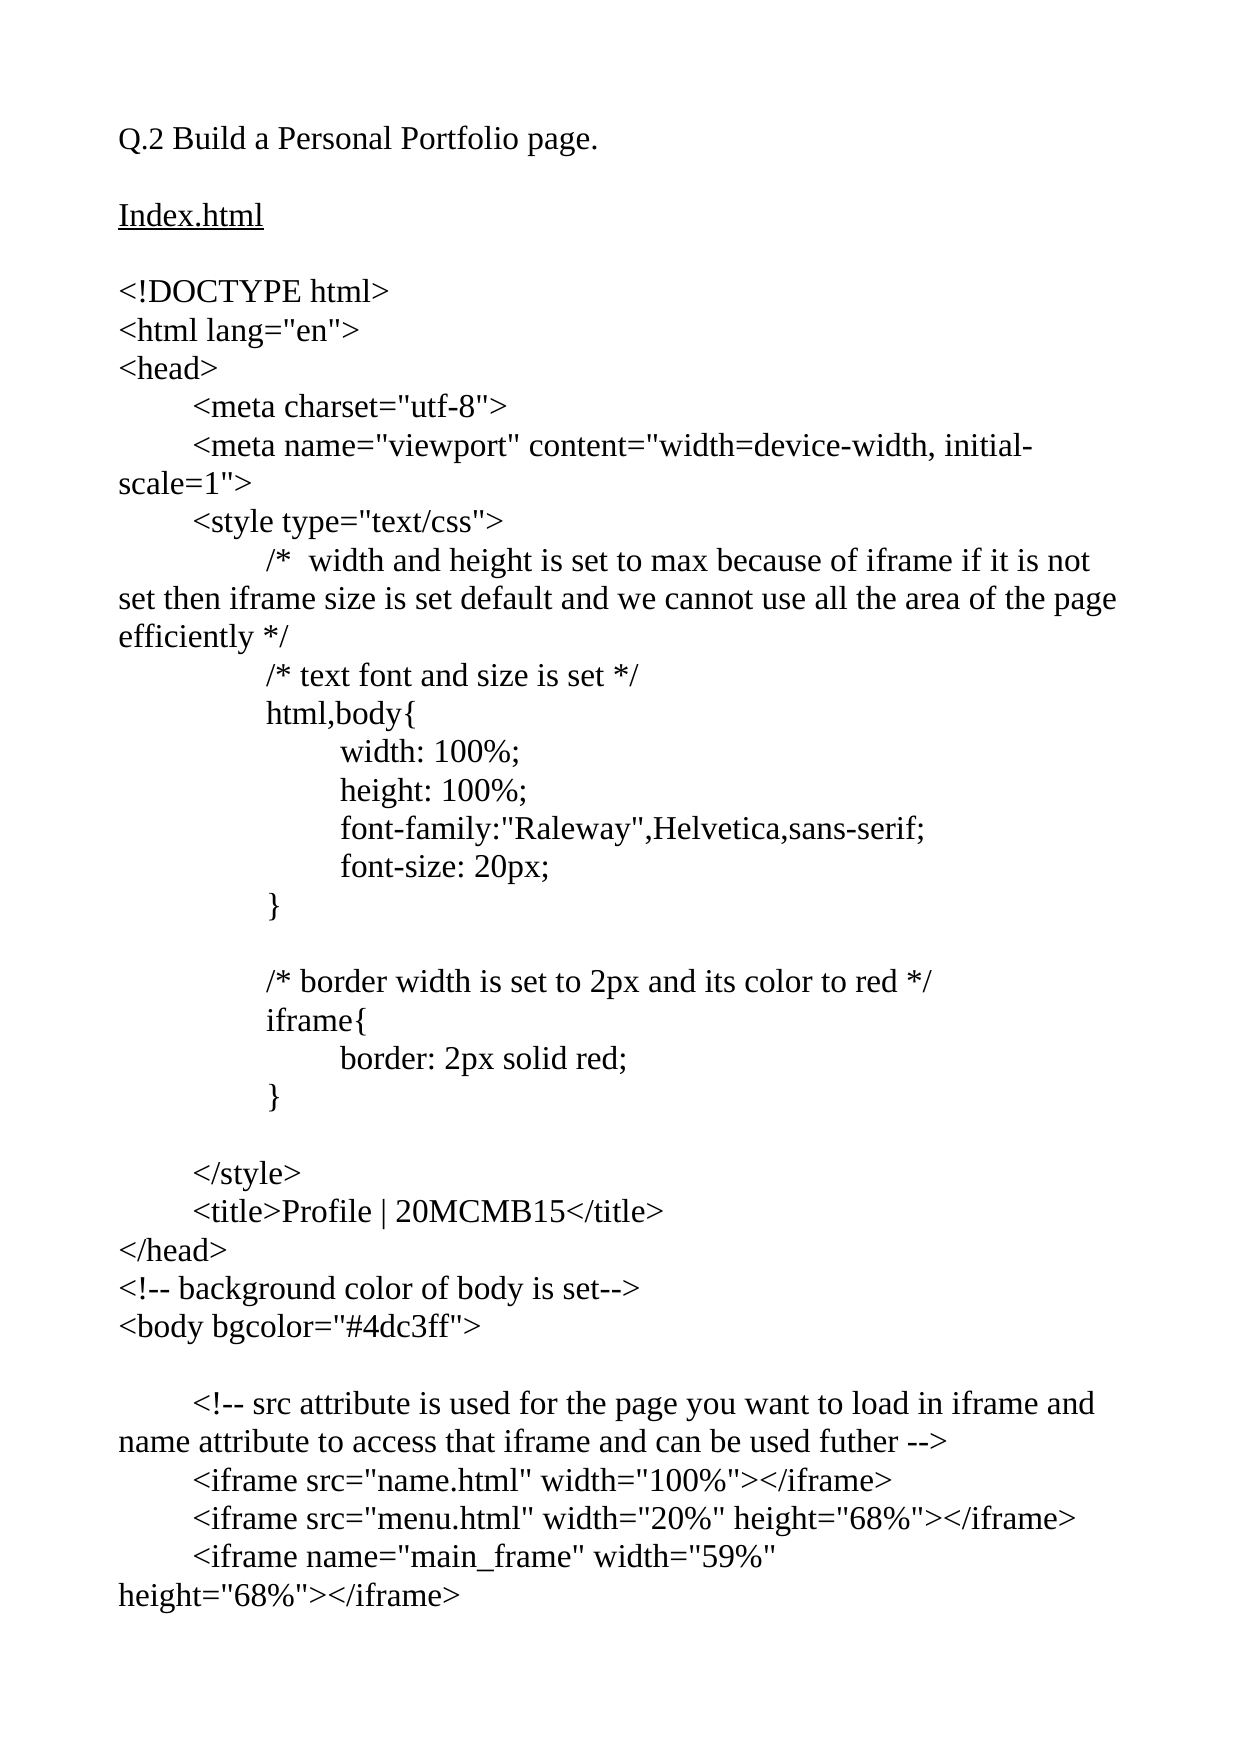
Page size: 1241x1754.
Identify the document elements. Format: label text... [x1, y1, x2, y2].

text /* text font and size is set */ [118, 655, 1122, 693]
text width: 100%; [118, 731, 1122, 770]
text <!-- background color of body is set--> [118, 1268, 1122, 1306]
text </style> [118, 1153, 1122, 1191]
text html,body{ [118, 693, 1122, 731]
text /* border width is set to 2px and its color to red */ [118, 961, 1122, 1000]
text iframe{ [118, 1000, 1122, 1038]
text <iframe src="menu.html" width="20%" height="68%"></iframe> [118, 1498, 1122, 1536]
text <style type="text/css"> [118, 501, 1122, 540]
text Index.html [118, 195, 1122, 233]
text <html lang="en"> [118, 310, 1122, 348]
text <iframe src="name.html" width="100%"></iframe> [118, 1460, 1122, 1498]
text border: 2px solid red; [118, 1038, 1122, 1076]
text font-family:"Raleway",Helvetica,sans-serif; [118, 808, 1122, 846]
text </head> [118, 1230, 1122, 1268]
text } [118, 1076, 1122, 1115]
text Q.2 Build a Personal Portfolio page. [118, 118, 1122, 156]
text <!-- src attribute is used for the page you want to load in iframe and name attribute to access that iframe and can be used futher --> [118, 1383, 1122, 1460]
text <!DOCTYPE html> [118, 271, 1122, 310]
text <iframe name="main_frame" width="59%" height="68%"></iframe> [118, 1536, 1122, 1613]
text <meta name="viewport" content="width=device-width, initial-scale=1"> [118, 425, 1122, 501]
text height: 100%; [118, 770, 1122, 808]
text <meta charset="utf-8"> [118, 386, 1122, 425]
text /* width and height is set to max because of iframe if it is not set then iframe size is set default and we cannot use all the area of the page efficiently */ [118, 540, 1122, 655]
text } [118, 885, 1122, 923]
text <body bgcolor="#4dc3ff"> [118, 1306, 1122, 1345]
text font-size: 20px; [118, 846, 1122, 885]
text <head> [118, 348, 1122, 386]
text <title>Profile | 20MCMB15</title> [118, 1191, 1122, 1230]
